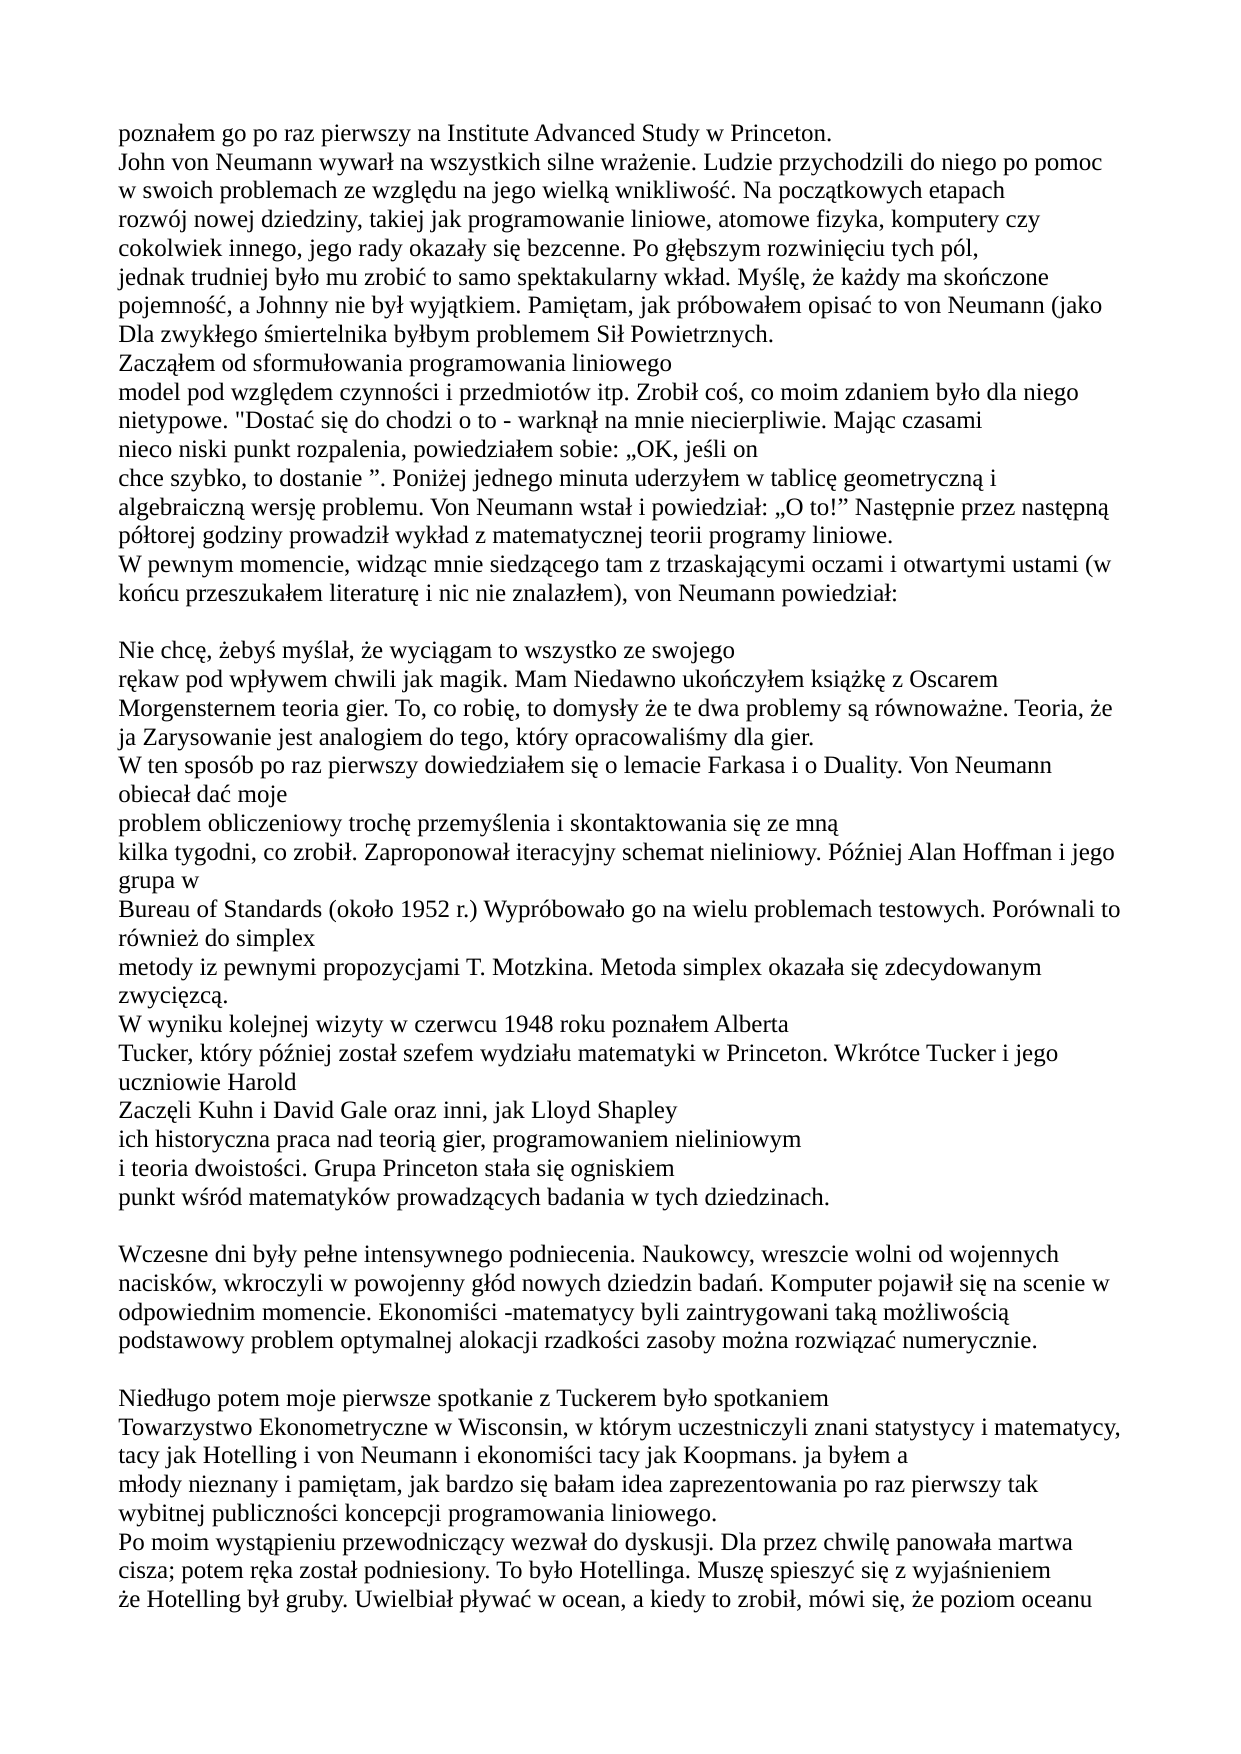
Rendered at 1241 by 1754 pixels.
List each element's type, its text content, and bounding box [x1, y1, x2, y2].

text i teoria dwoistości. Grupa Princeton stała się ogniskiem [118, 1153, 1122, 1182]
text Dla zwykłego śmiertelnika byłbym problemem Sił Powietrznych. [118, 319, 1122, 348]
text podstawowy problem optymalnej alokacji rzadkości zasoby można rozwiązać numerycznie. [118, 1326, 1122, 1354]
text Zaczęli Kuhn i David Gale oraz inni, jak Lloyd Shapley [118, 1096, 1122, 1124]
text Bureau of Standards (około 1952 r.) Wypróbowało go na wielu problemach testowych. Porównali to również do simplex [118, 894, 1122, 952]
text ich historyczna praca nad teorią gier, programowaniem nieliniowym [118, 1124, 1122, 1153]
text młody nieznany i pamiętam, jak bardzo się bałam idea zaprezentowania po raz pierwszy tak wybitnej publiczności koncepcji programowania liniowego. [118, 1469, 1122, 1527]
text Po moim wystąpieniu przewodniczący wezwał do dyskusji. Dla przez chwilę panowała martwa cisza; potem ręka został podniesiony. To było Hotellinga. Muszę spieszyć się z wyjaśnieniem [118, 1527, 1122, 1584]
text problem obliczeniowy trochę przemyślenia i skontaktowania się ze mną [118, 808, 1122, 837]
text nieco niski punkt rozpalenia, powiedziałem sobie: „OK, jeśli on [118, 434, 1122, 463]
text poznałem go po raz pierwszy na Institute Advanced Study w Princeton. [118, 118, 1122, 147]
text W ten sposób po raz pierwszy dowiedziałem się o lemacie Farkasa i o Duality. Von Neumann obiecał dać moje [118, 751, 1122, 808]
text W wyniku kolejnej wizyty w czerwcu 1948 roku poznałem Alberta [118, 1009, 1122, 1038]
text Zacząłem od sformułowania programowania liniowego [118, 348, 1122, 377]
text metody iz pewnymi propozycjami T. Motzkina. Metoda simplex okazała się zdecydowanym zwycięzcą. [118, 952, 1122, 1009]
text chce szybko, to dostanie ”. Poniżej jednego minuta uderzyłem w tablicę geometryczną i algebraiczną wersję problemu. Von Neumann wstał i powiedział: „O to!” Następnie przez następną półtorej godziny prowadził wykład z matematycznej teorii programy liniowe. [118, 463, 1122, 549]
text Wczesne dni były pełne intensywnego podniecenia. Naukowcy, wreszcie wolni od wojennych nacisków, wkroczyli w powojenny głód nowych dziedzin badań. Komputer pojawił się na scenie w odpowiednim momencie. Ekonomiści -matematycy byli zaintrygowani taką możliwością [118, 1239, 1122, 1326]
text kilka tygodni, co zrobił. Zaproponował iteracyjny schemat nieliniowy. Później Alan Hoffman i jego grupa w [118, 837, 1122, 894]
text Nie chcę, żebyś myślał, że wyciągam to wszystko ze swojego [118, 636, 1122, 664]
text Tucker, który później został szefem wydziału matematyki w Princeton. Wkrótce Tucker i jego uczniowie Harold [118, 1038, 1122, 1096]
text rękaw pod wpływem chwili jak magik. Mam Niedawno ukończyłem książkę z Oscarem Morgensternem teoria gier. To, co robię, to domysły że te dwa problemy są równoważne. Teoria, że ​​ja Zarysowanie jest analogiem do tego, który opracowaliśmy dla gier. [118, 664, 1122, 751]
text rozwój nowej dziedziny, takiej jak programowanie liniowe, atomowe fizyka, komputery czy cokolwiek innego, jego rady okazały się bezcenne. Po głębszym rozwinięciu tych pól, [118, 204, 1122, 262]
text John von Neumann wywarł na wszystkich silne wrażenie. Ludzie przychodzili do niego po pomoc w swoich problemach ze względu na jego wielką wnikliwość. Na początkowych etapach [118, 147, 1122, 204]
text punkt wśród matematyków prowadzących badania w tych dziedzinach. [118, 1182, 1122, 1211]
text że Hotelling był gruby. Uwielbiał pływać w ocean, a kiedy to zrobił, mówi się, że poziom oceanu [118, 1584, 1122, 1613]
text jednak trudniej było mu zrobić to samo spektakularny wkład. Myślę, że każdy ma skończone [118, 262, 1122, 291]
text model pod względem czynności i przedmiotów itp. Zrobił coś, co moim zdaniem było dla niego nietypowe. "Dostać się do chodzi o to - warknął na mnie niecierpliwie. Mając czasami [118, 377, 1122, 434]
text W pewnym momencie, widząc mnie siedzącego tam z trzaskającymi oczami i otwartymi ustami (w końcu przeszukałem literaturę i nic nie znalazłem), von Neumann powiedział: [118, 549, 1122, 607]
text Niedługo potem moje pierwsze spotkanie z Tuckerem było spotkaniem [118, 1383, 1122, 1412]
text Towarzystwo Ekonometryczne w Wisconsin, w którym uczestniczyli znani statystycy i matematycy, tacy jak Hotelling i von Neumann i ekonomiści tacy jak Koopmans. ja byłem a [118, 1412, 1122, 1469]
text pojemność, a Johnny nie był wyjątkiem. Pamiętam, jak próbowałem opisać to von Neumann (jako [118, 291, 1122, 319]
